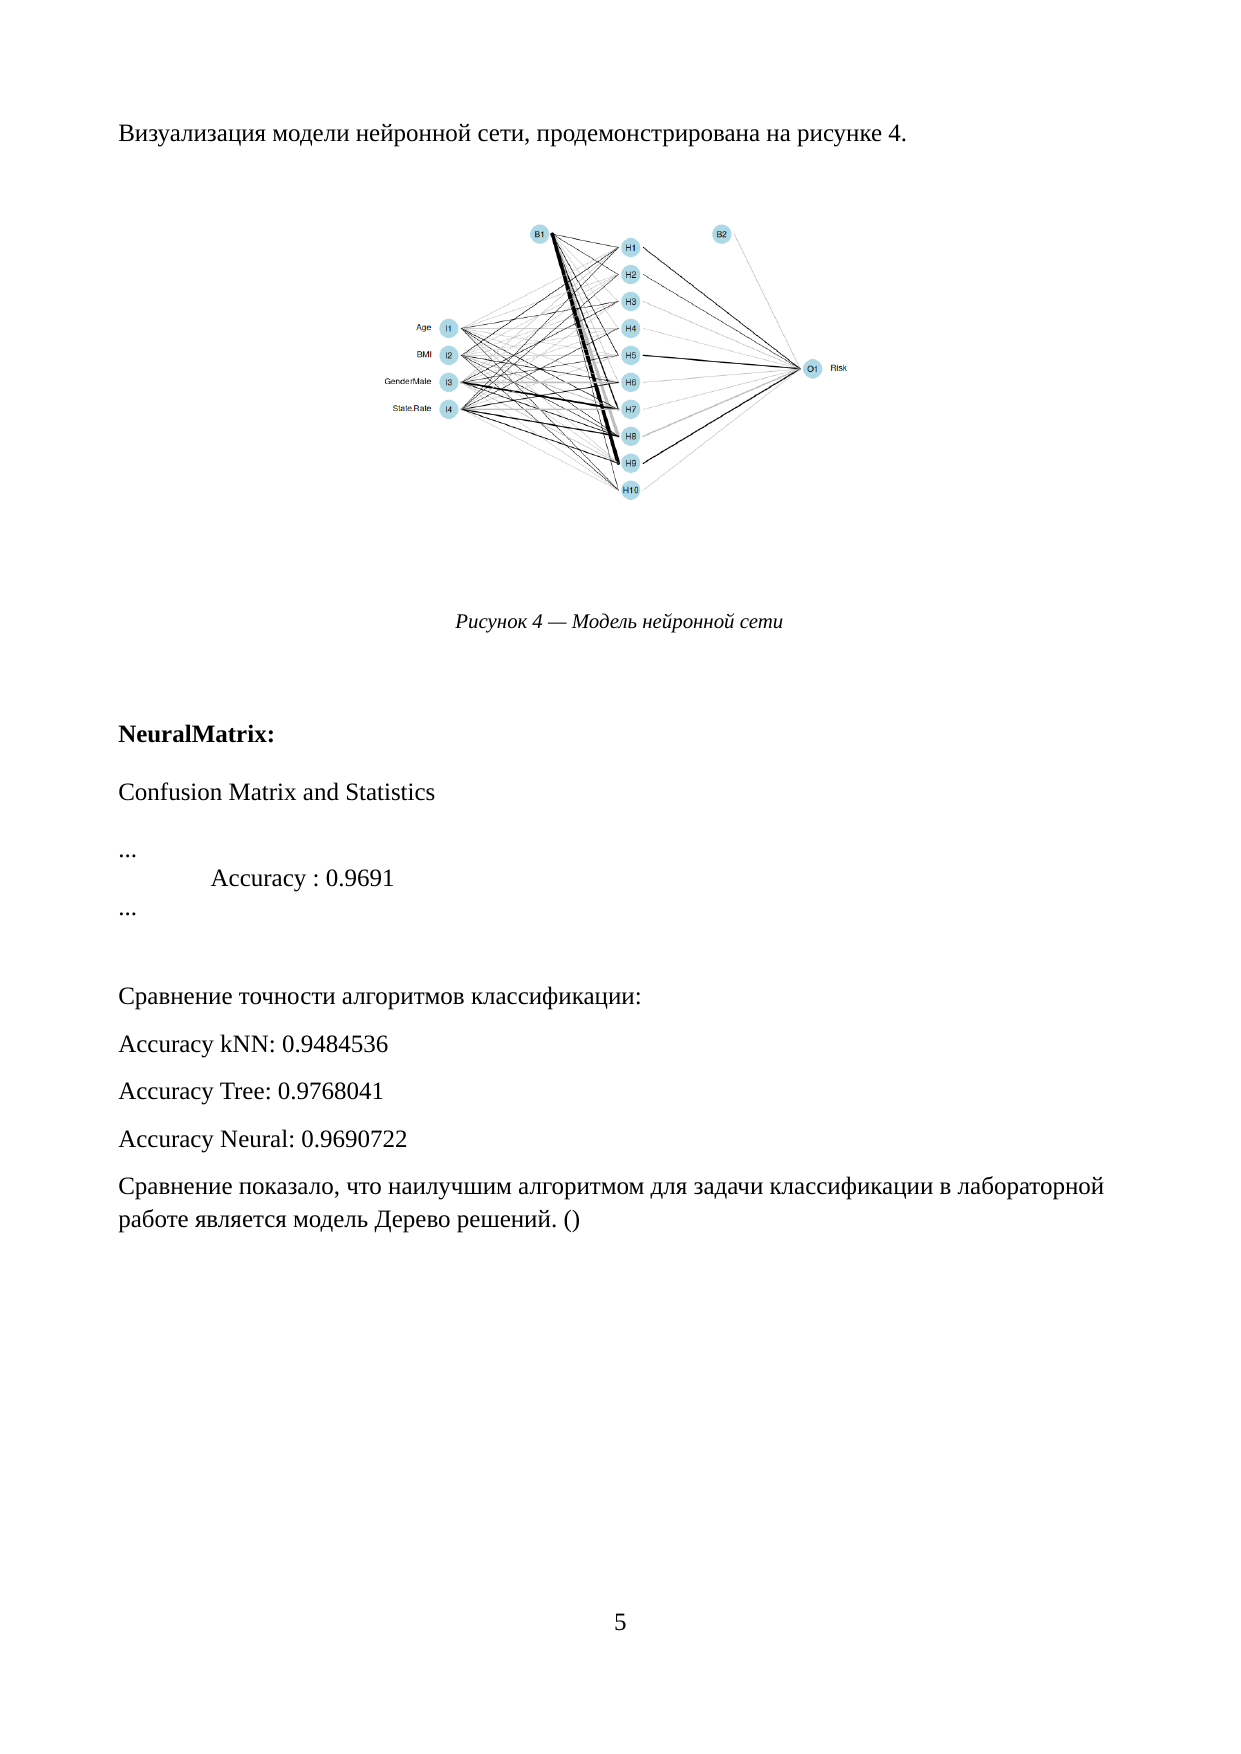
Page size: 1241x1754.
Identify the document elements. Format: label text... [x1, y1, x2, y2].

text Accuracy : 0.9691 [118, 863, 1122, 892]
text Сравнение показало, что наилучшим алгоритмом для задачи классификации в лабораторной работе является модель Дерево решений. () [118, 1171, 1122, 1233]
text Визуализация модели нейронной сети, продемонстрирована на рисунке 4. [118, 118, 1122, 147]
picture [344, 166, 897, 581]
text Accuracy Neural: 0.9690722 [118, 1124, 1122, 1153]
text ... [118, 834, 1122, 863]
text Confusion Matrix and Statistics [118, 777, 1122, 805]
text Рисунок 4 — Модель нейронной сети [118, 609, 1122, 719]
text Accuracy Tree: 0.9768041 [118, 1076, 1122, 1105]
text Accuracy kNN: 0.9484536 [118, 1029, 1122, 1057]
text ... [118, 892, 1122, 920]
text Сравнение точности алгоритмов классификации: [118, 981, 1122, 1010]
text NeuralMatrix: [118, 719, 1122, 748]
